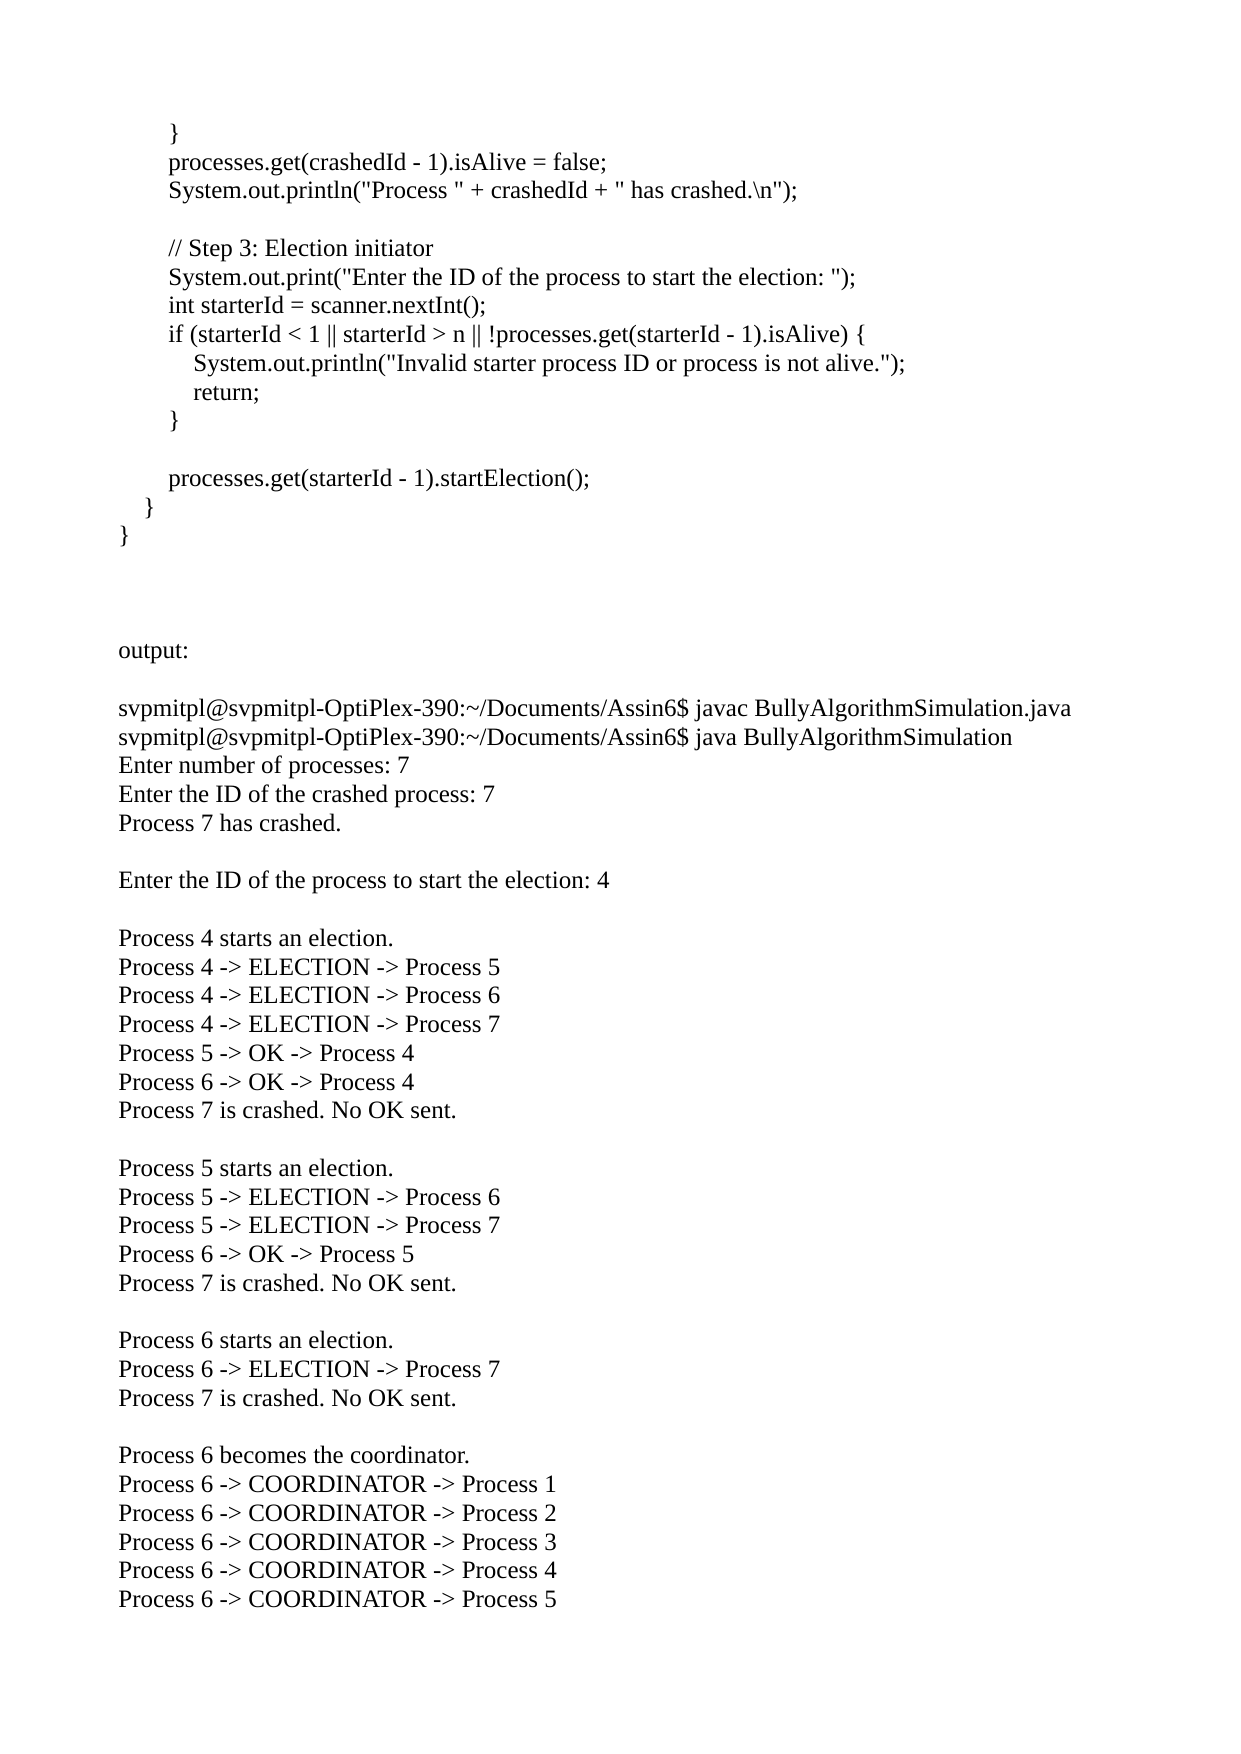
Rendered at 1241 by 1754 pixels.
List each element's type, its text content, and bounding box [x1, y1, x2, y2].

text Process 7 is crashed. No OK sent. [118, 1383, 1122, 1412]
text processes.get(crashedId - 1).isAlive = false; [118, 147, 1122, 176]
text } [118, 118, 1122, 147]
text Process 6 -> ELECTION -> Process 7 [118, 1354, 1122, 1383]
text } [118, 521, 1122, 549]
text output: [118, 636, 1122, 664]
text // Step 3: Election initiator [118, 233, 1122, 262]
text svpmitpl@svpmitpl-OptiPlex-390:~/Documents/Assin6$ javac BullyAlgorithmSimulation.java [118, 693, 1122, 722]
text Process 6 becomes the coordinator. [118, 1441, 1122, 1469]
text Enter the ID of the crashed process: 7 [118, 779, 1122, 808]
text Process 5 -> ELECTION -> Process 6 [118, 1182, 1122, 1211]
text if (starterId < 1 || starterId > n || !processes.get(starterId - 1).isAlive) { [118, 319, 1122, 348]
text int starterId = scanner.nextInt(); [118, 291, 1122, 319]
text svpmitpl@svpmitpl-OptiPlex-390:~/Documents/Assin6$ java BullyAlgorithmSimulation [118, 722, 1122, 751]
text Enter number of processes: 7 [118, 751, 1122, 779]
text Process 7 has crashed. [118, 808, 1122, 837]
text } [118, 406, 1122, 434]
text Process 6 -> COORDINATOR -> Process 3 [118, 1527, 1122, 1556]
text Process 5 -> OK -> Process 4 [118, 1038, 1122, 1067]
text Process 6 -> COORDINATOR -> Process 1 [118, 1469, 1122, 1498]
text return; [118, 377, 1122, 406]
text System.out.print("Enter the ID of the process to start the election: "); [118, 262, 1122, 291]
text Process 7 is crashed. No OK sent. [118, 1268, 1122, 1297]
text Process 6 -> COORDINATOR -> Process 5 [118, 1584, 1122, 1613]
text Process 5 -> ELECTION -> Process 7 [118, 1211, 1122, 1239]
text Process 4 -> ELECTION -> Process 5 [118, 952, 1122, 981]
text Process 5 starts an election. [118, 1153, 1122, 1182]
text Process 4 -> ELECTION -> Process 7 [118, 1009, 1122, 1038]
text } [118, 492, 1122, 521]
text System.out.println("Invalid starter process ID or process is not alive."); [118, 348, 1122, 377]
text Process 4 starts an election. [118, 923, 1122, 952]
text Enter the ID of the process to start the election: 4 [118, 866, 1122, 894]
text Process 4 -> ELECTION -> Process 6 [118, 981, 1122, 1009]
text Process 6 -> OK -> Process 4 [118, 1067, 1122, 1096]
text System.out.println("Process " + crashedId + " has crashed.\n"); [118, 176, 1122, 204]
text Process 6 -> OK -> Process 5 [118, 1239, 1122, 1268]
text Process 6 starts an election. [118, 1326, 1122, 1354]
text processes.get(starterId - 1).startElection(); [118, 463, 1122, 492]
text Process 6 -> COORDINATOR -> Process 4 [118, 1556, 1122, 1584]
text Process 6 -> COORDINATOR -> Process 2 [118, 1498, 1122, 1527]
text Process 7 is crashed. No OK sent. [118, 1096, 1122, 1124]
